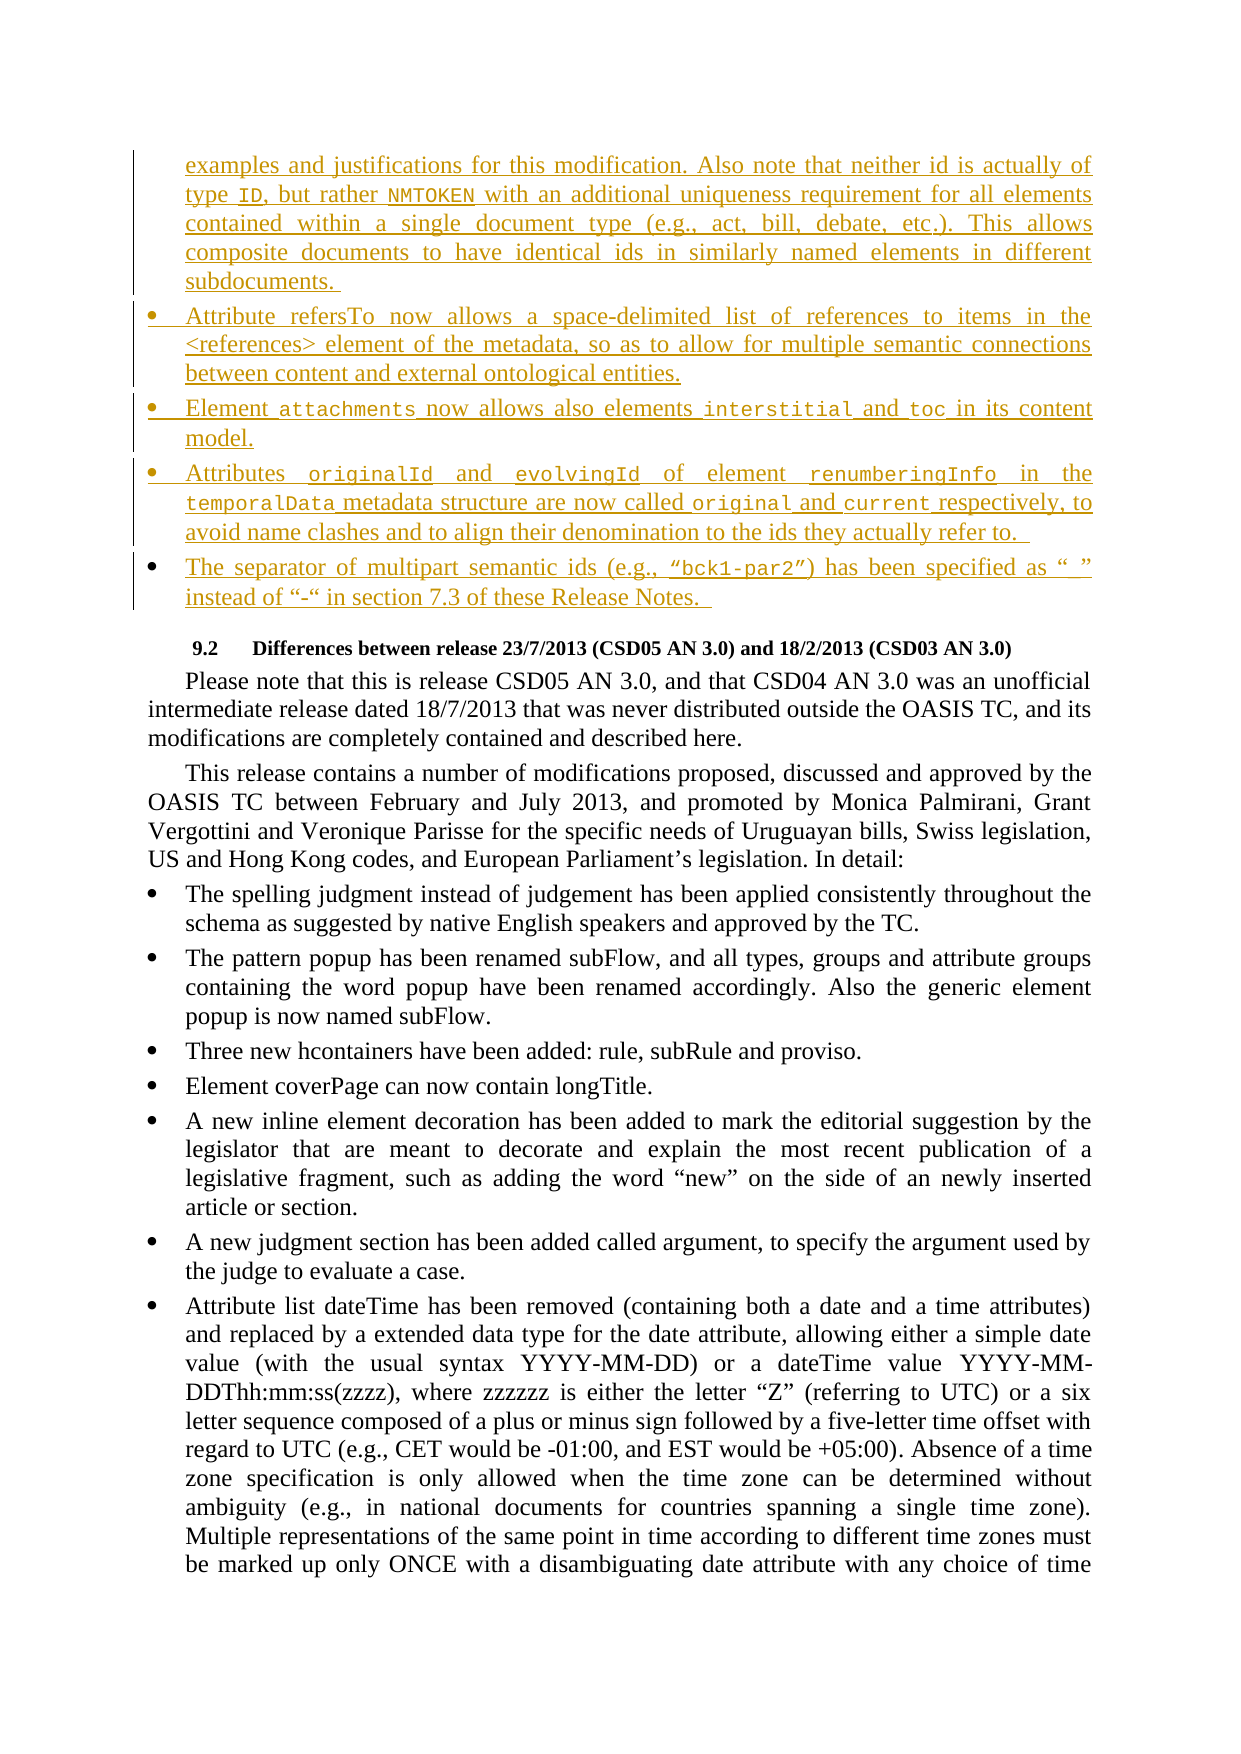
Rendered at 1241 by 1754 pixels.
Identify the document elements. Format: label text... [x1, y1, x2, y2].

list Element coverPage can now contain longTitle. [148, 1071, 1092, 1099]
list Three new hcontainers have been added: rule, subRule and proviso. [148, 1036, 1092, 1064]
list The pattern popup has been renamed subFlow, and all types, groups and attribute groups containing the word popup have been renamed accordingly. Also the generic element popup is now named subFlow. [148, 943, 1092, 1029]
list Attributes originalId and evolvingId of element renumberingInfo in the [148, 458, 1092, 483]
text This release contains a number of modifications proposed, discussed and approved by the OASIS TC between February and July 2013, and promoted by Monica Palmirani, Grant Vergottini and Veronique Parisse for the specific needs of Uruguayan bills, Swiss legislation, US and Hong Kong codes, and European Parliament’s legislation. In detail: [148, 758, 1092, 873]
list A new judgment section has been added called argument, to specify the argument used by the judge to evaluate a case. [148, 1227, 1092, 1284]
text Please note that this is release CSD05 AN 3.0, and that CSD04 AN 3.0 was an unofficial intermediate release dated 18/7/2013 that was never distributed outside the OASIS TC, and its modifications are completely contained and described here. [148, 666, 1092, 752]
list model. [148, 420, 1092, 452]
list temporalData metadata structure are now called original and current respectively, to avoid name clashes and to align their denomination to the ids they actually refer to. [148, 484, 1092, 546]
list Attribute list dateTime has been removed (containing both a date and a time attributes) and replaced by a extended data type for the date attribute, allowing either a simple date value (with the usual syntax YYYY-MM-DD) or a dateTime value YYYY-MM-DDThh:mm:ss(zzzz), where zzzzzz is either the letter “Z” (referring to UTC) or a six letter sequence composed of a plus or minus sign followed by a five-letter time offset with regard to UTC (e.g., CET would be -01:00, and EST would be +05:00). Absence of a time zone specification is only allowed when the time zone can be determined without ambiguity (e.g., in national documents for countries spanning a single time zone). Multiple representations of the same point in time according to different time zones must be marked up only ONCE with a disambiguating date attribute with any choice of time [148, 1291, 1092, 1578]
subtitle Differences between release 23/7/2013 (CSD05 AN 3.0) and 18/2/2013 (CSD03 AN 3.0) [192, 635, 1092, 659]
list Element attachments now allows also elements interstitial and toc in its content [148, 393, 1092, 419]
list <references> element of the metadata, so as to allow for multiple semantic connections between content and external ontological entities. [148, 327, 1092, 387]
list A new inline element decoration has been added to mark the editorial suggestion by the legislator that are meant to decorate and explain the most recent publication of a legislative fragment, such as adding the word “new” on the side of an newly inserted article or section. [148, 1106, 1092, 1221]
list Attribute refersTo now allows a space-delimited list of references to items in the [148, 301, 1092, 326]
list examples and justifications for this modification. Also note that neither id is actually of type ID, but rather NMTOKEN with an additional uniqueness requirement for all elements contained within a single document type (e.g., act, bill, debate, etc.). This allows composite documents to have identical ids in similarly named elements in different subdocuments. [148, 150, 1092, 294]
list The spelling judgment instead of judgement has been applied consistently throughout the schema as suggested by native English speakers and approved by the TC. [148, 879, 1092, 937]
list The separator of multipart semantic ids (e.g., “bck1-par2”) has been specified as “_” instead of “-“ in section 7.3 of these Release Notes. [148, 552, 1092, 610]
